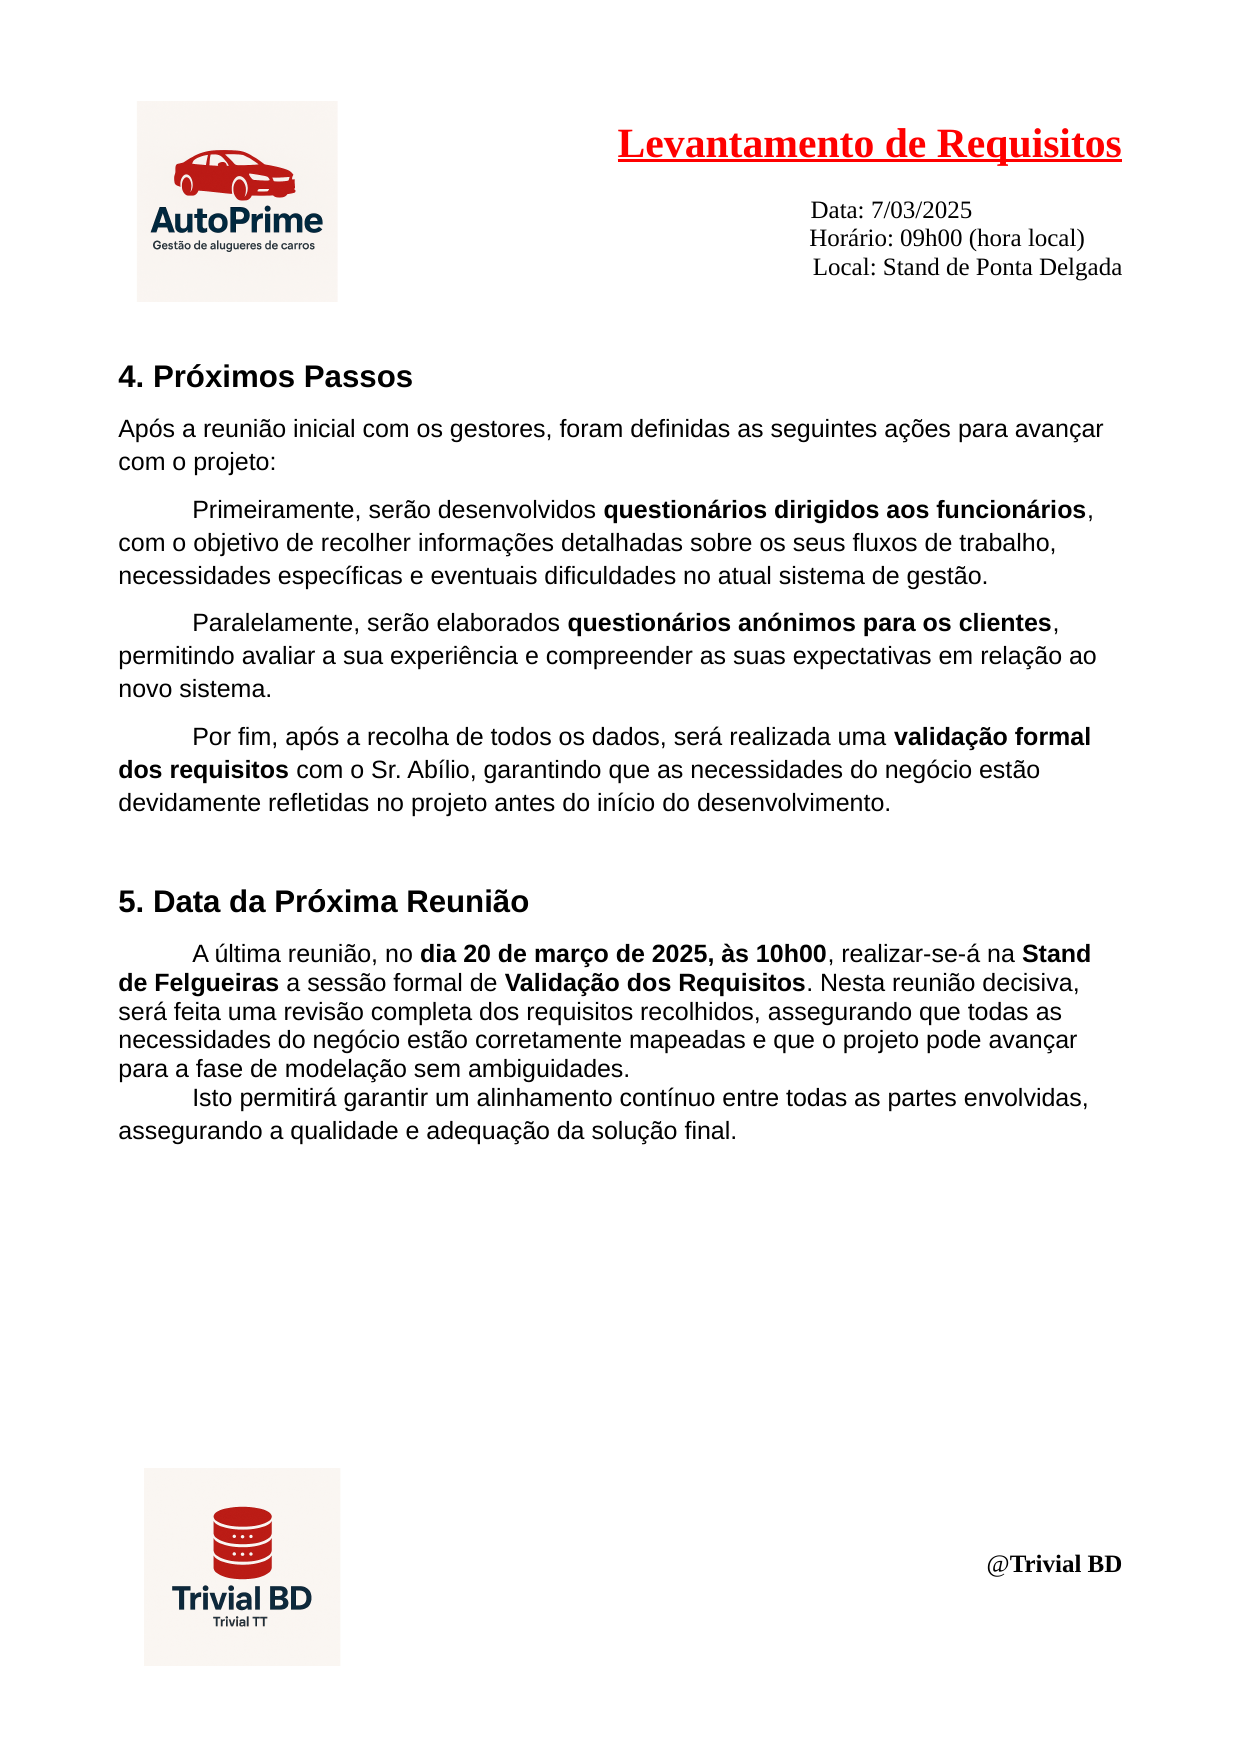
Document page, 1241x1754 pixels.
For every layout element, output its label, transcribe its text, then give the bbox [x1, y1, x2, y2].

text Primeiramente, serão desenvolvidos questionários dirigidos aos funcionários, com o objetivo de recolher informações detalhadas sobre os seus fluxos de trabalho, necessidades específicas e eventuais dificuldades no atual sistema de gestão. [118, 494, 1122, 589]
text 5. Data da Próxima Reunião [118, 883, 1122, 919]
text Por fim, após a recolha de todos os dados, será realizada uma validação formal dos requisitos com o Sr. Abílio, garantindo que as necessidades do negócio estão devidamente refletidas no projeto antes do início do desenvolvimento. [118, 722, 1122, 817]
text 4. Próximos Passos [118, 358, 1122, 394]
text A última reunião, no dia 20 de março de 2025, às 10h00, realizar-se-á na Stand de Felgueiras a sessão formal de Validação dos Requisitos. Nesta reunião decisiva, será feita uma revisão completa dos requisitos recolhidos, assegurando que todas as necessidades do negócio estão corretamente mapeadas e que o projeto pode avançar para a fase de modelação sem ambiguidades. [118, 939, 1122, 1083]
text Após a reunião inicial com os gestores, foram definidas as seguintes ações para avançar com o projeto: [118, 414, 1122, 476]
picture [136, 101, 338, 302]
text Isto permitirá garantir um alinhamento contínuo entre todas as partes envolvidas, assegurando a qualidade e adequação da solução final. [118, 1083, 1122, 1144]
picture [144, 1468, 341, 1666]
text Paralelamente, serão elaborados questionários anónimos para os clientes, permitindo avaliar a sua experiência e compreender as suas expectativas em relação ao novo sistema. [118, 608, 1122, 703]
